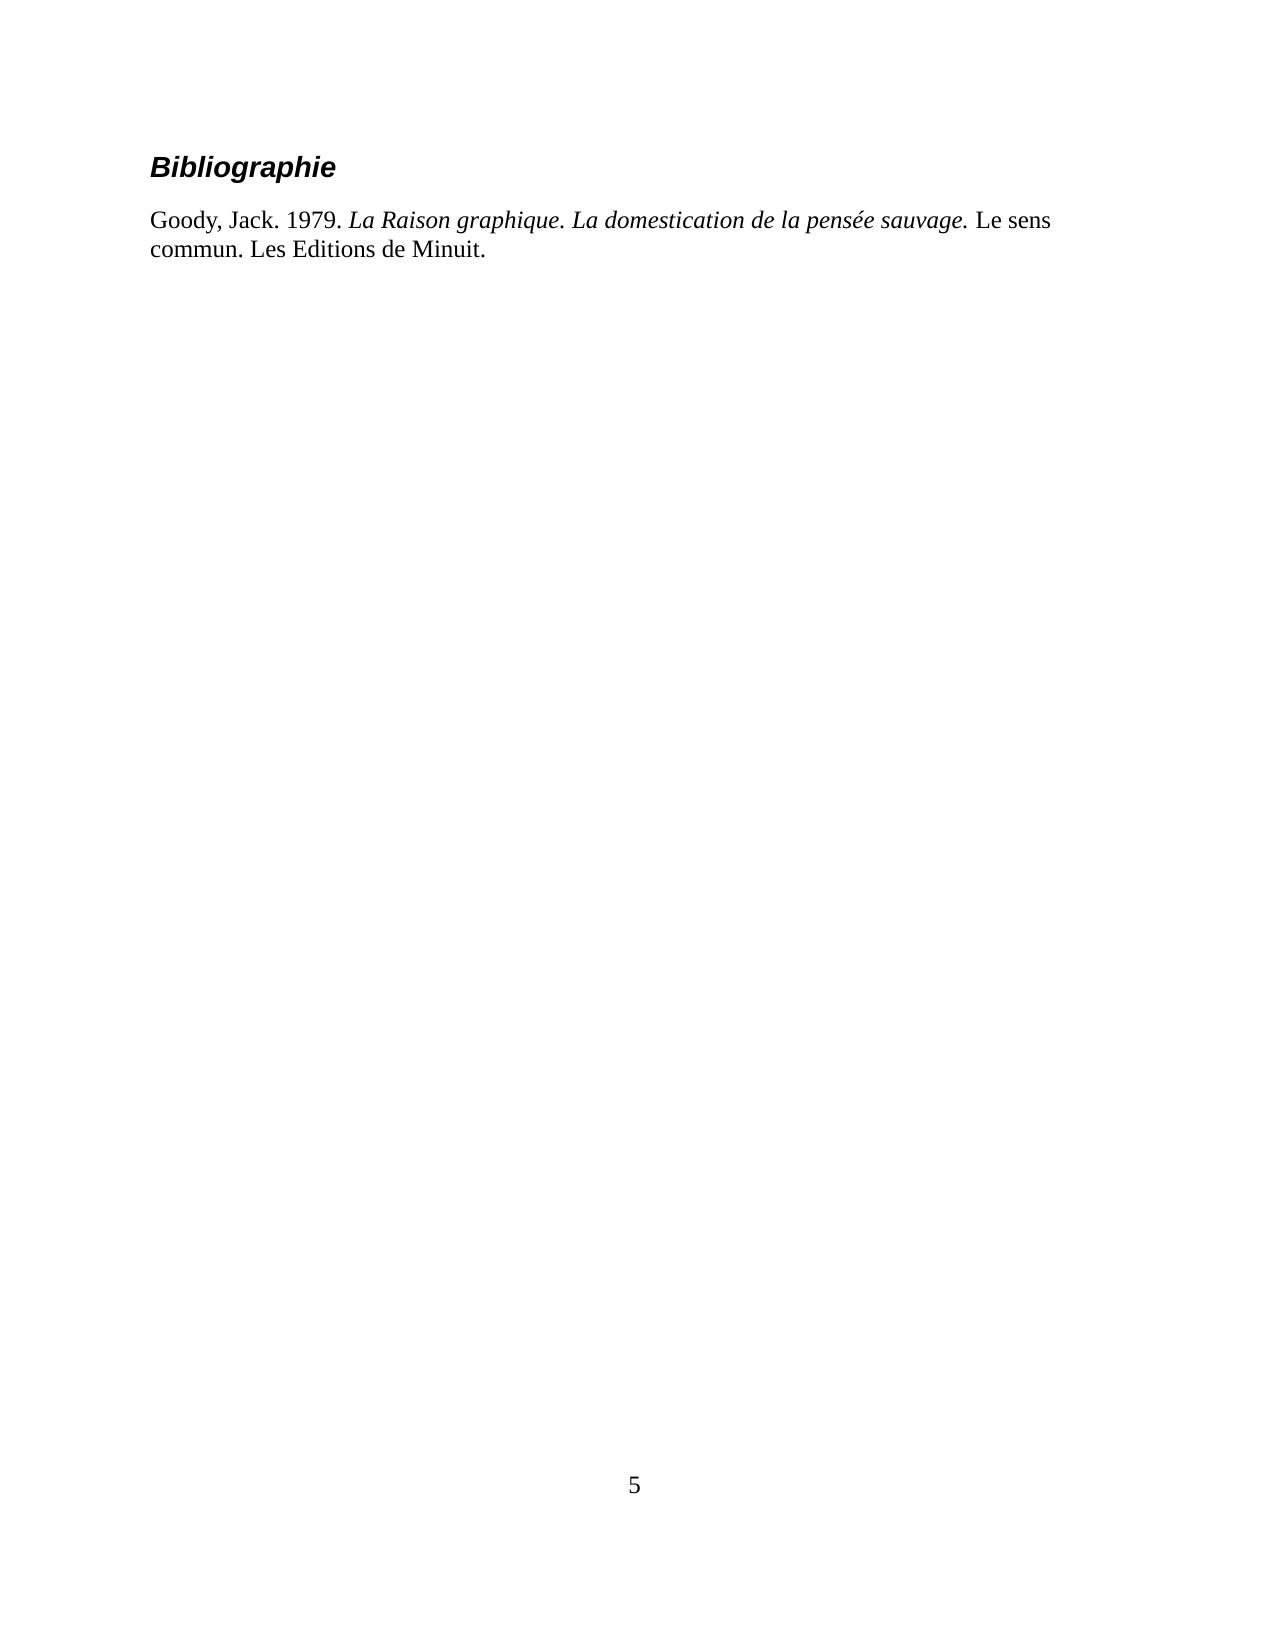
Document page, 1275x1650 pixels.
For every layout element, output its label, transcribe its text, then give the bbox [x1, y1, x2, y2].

subtitle Bibliographie [150, 150, 1125, 183]
text Goody, Jack. 1979. La Raison graphique. La domestication de la pensée sauvage. Le sens commun. Les Editions de Minuit. [150, 205, 1125, 262]
